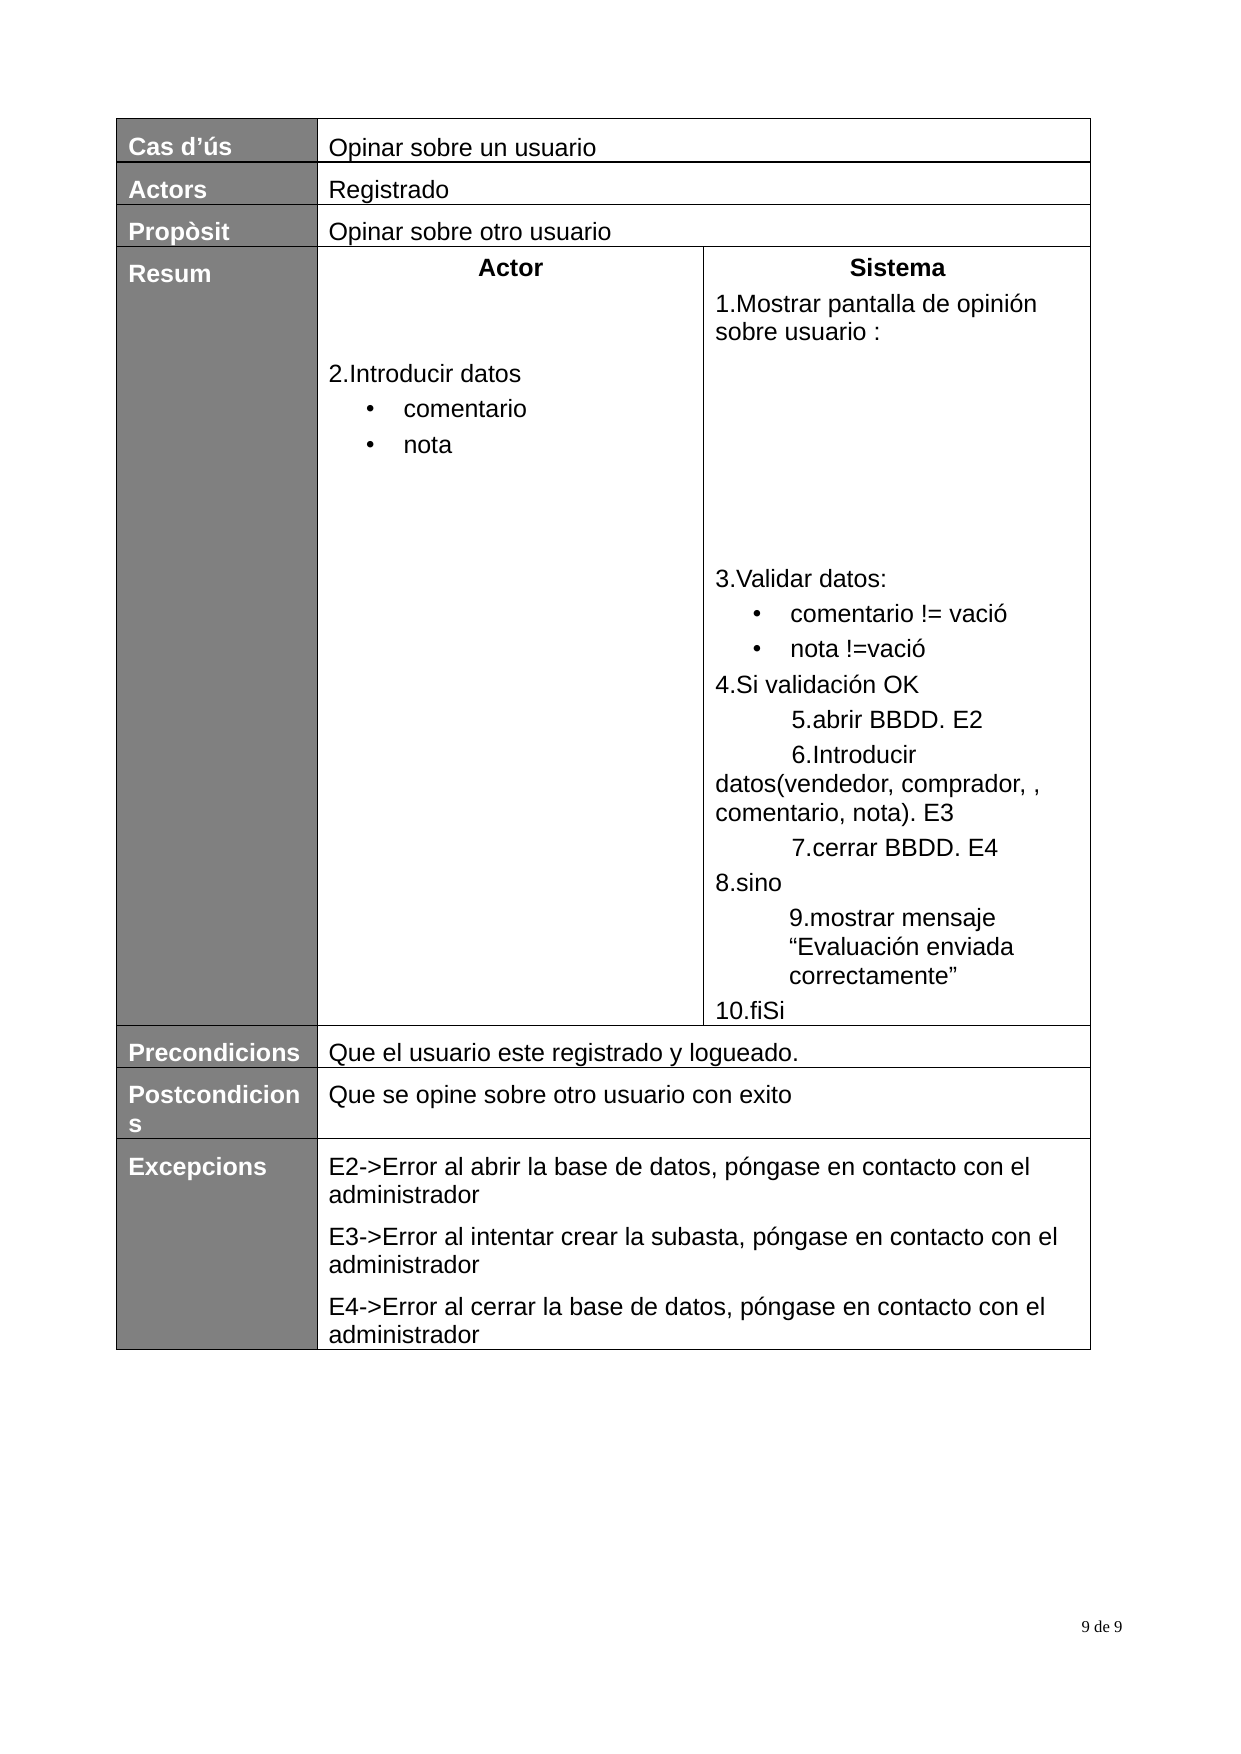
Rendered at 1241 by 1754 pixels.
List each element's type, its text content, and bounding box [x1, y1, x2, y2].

table_cell Que se opine sobre otro usuario con exito [318, 1068, 1090, 1138]
table_cell Excepcions [117, 1139, 317, 1349]
table_header Opinar sobre un usuario [318, 119, 1090, 161]
table_header Cas d’ús [117, 119, 317, 161]
table_cell Actors [117, 163, 317, 204]
table_cell E2->Error al abrir la base de datos, póngase en contacto con el administrador E3->Error al intentar crear la subasta, póngase en contacto con el administrador E4->Error al cerrar la base de datos, póngase en contacto con el administrador [318, 1139, 1090, 1349]
table_cell Registrado [318, 163, 1090, 204]
table_cell Resum [117, 247, 317, 1025]
table_cell Postcondicions [117, 1068, 317, 1138]
table_cell Sistema 1.Mostrar pantalla de opinión sobre usuario : 3.Validar datos: comentario != vació nota !=vació 4.Si validación OK 5.abrir BBDD. E2 6.Introducir datos(vendedor, comprador, , comentario, nota). E3 7.cerrar BBDD. E4 8.sino 9.mostrar mensaje “Evaluación enviada correctamente” 10.fiSi [704, 247, 1090, 1025]
table_cell Que el usuario este registrado y logueado. [318, 1026, 1090, 1067]
table_cell Actor 2.Introducir datos comentario nota [318, 247, 703, 1025]
table_cell Precondicions [117, 1026, 317, 1067]
table_cell Propòsit [117, 205, 317, 246]
table_cell Opinar sobre otro usuario [318, 205, 1090, 246]
